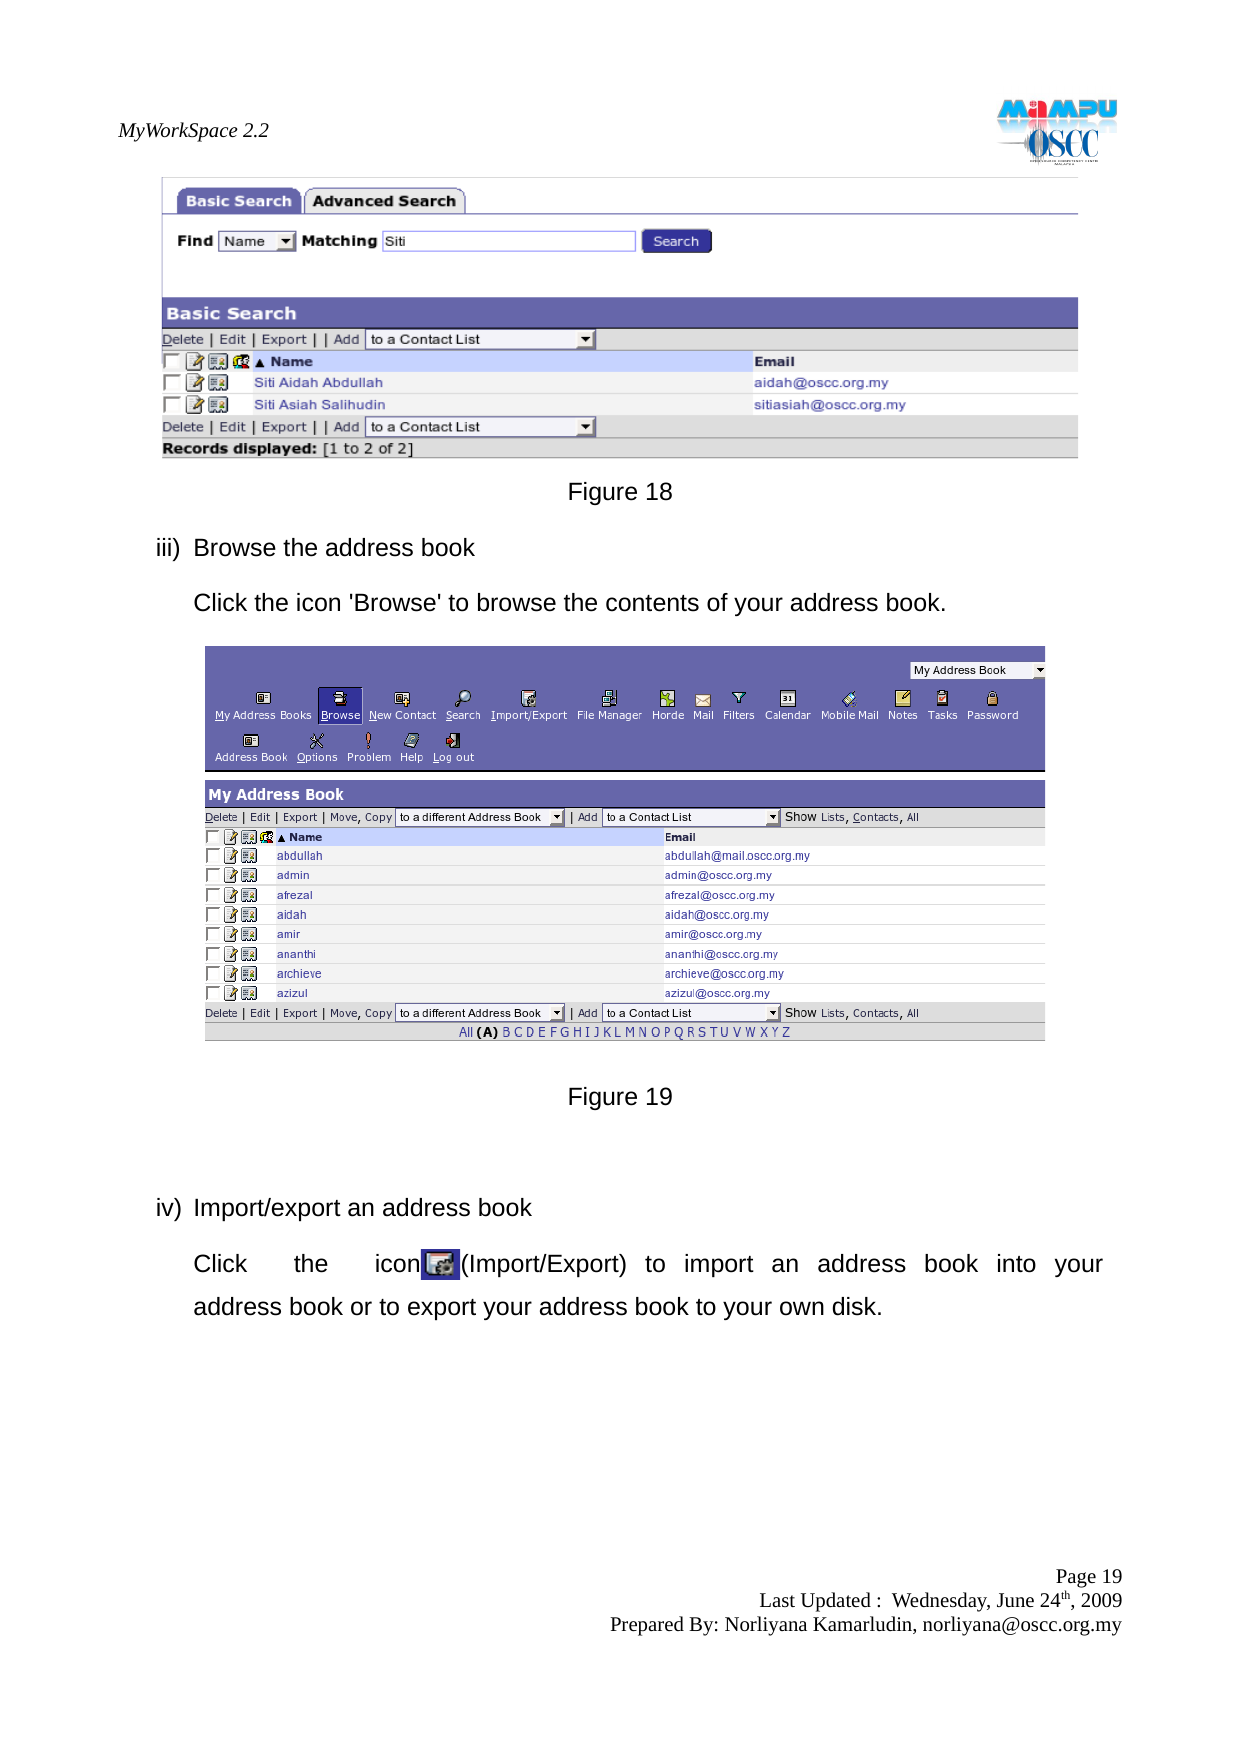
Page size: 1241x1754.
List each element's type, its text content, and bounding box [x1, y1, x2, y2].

text Figure 18 [118, 177, 1122, 506]
picture [205, 646, 1046, 1065]
picture [996, 86, 1118, 166]
list Import/export an address book [156, 1193, 1122, 1222]
text Click the icon 'Browse' to browse the contents of your address book. [118, 588, 1122, 617]
picture [161, 177, 1079, 463]
text Figure 19 [118, 644, 1122, 1111]
picture [420, 1249, 461, 1280]
text Click the icon (Import/Export) to import an address book into your address book or to export your address book to your own disk. [118, 1249, 1122, 1321]
list Browse the address book [156, 533, 1122, 561]
